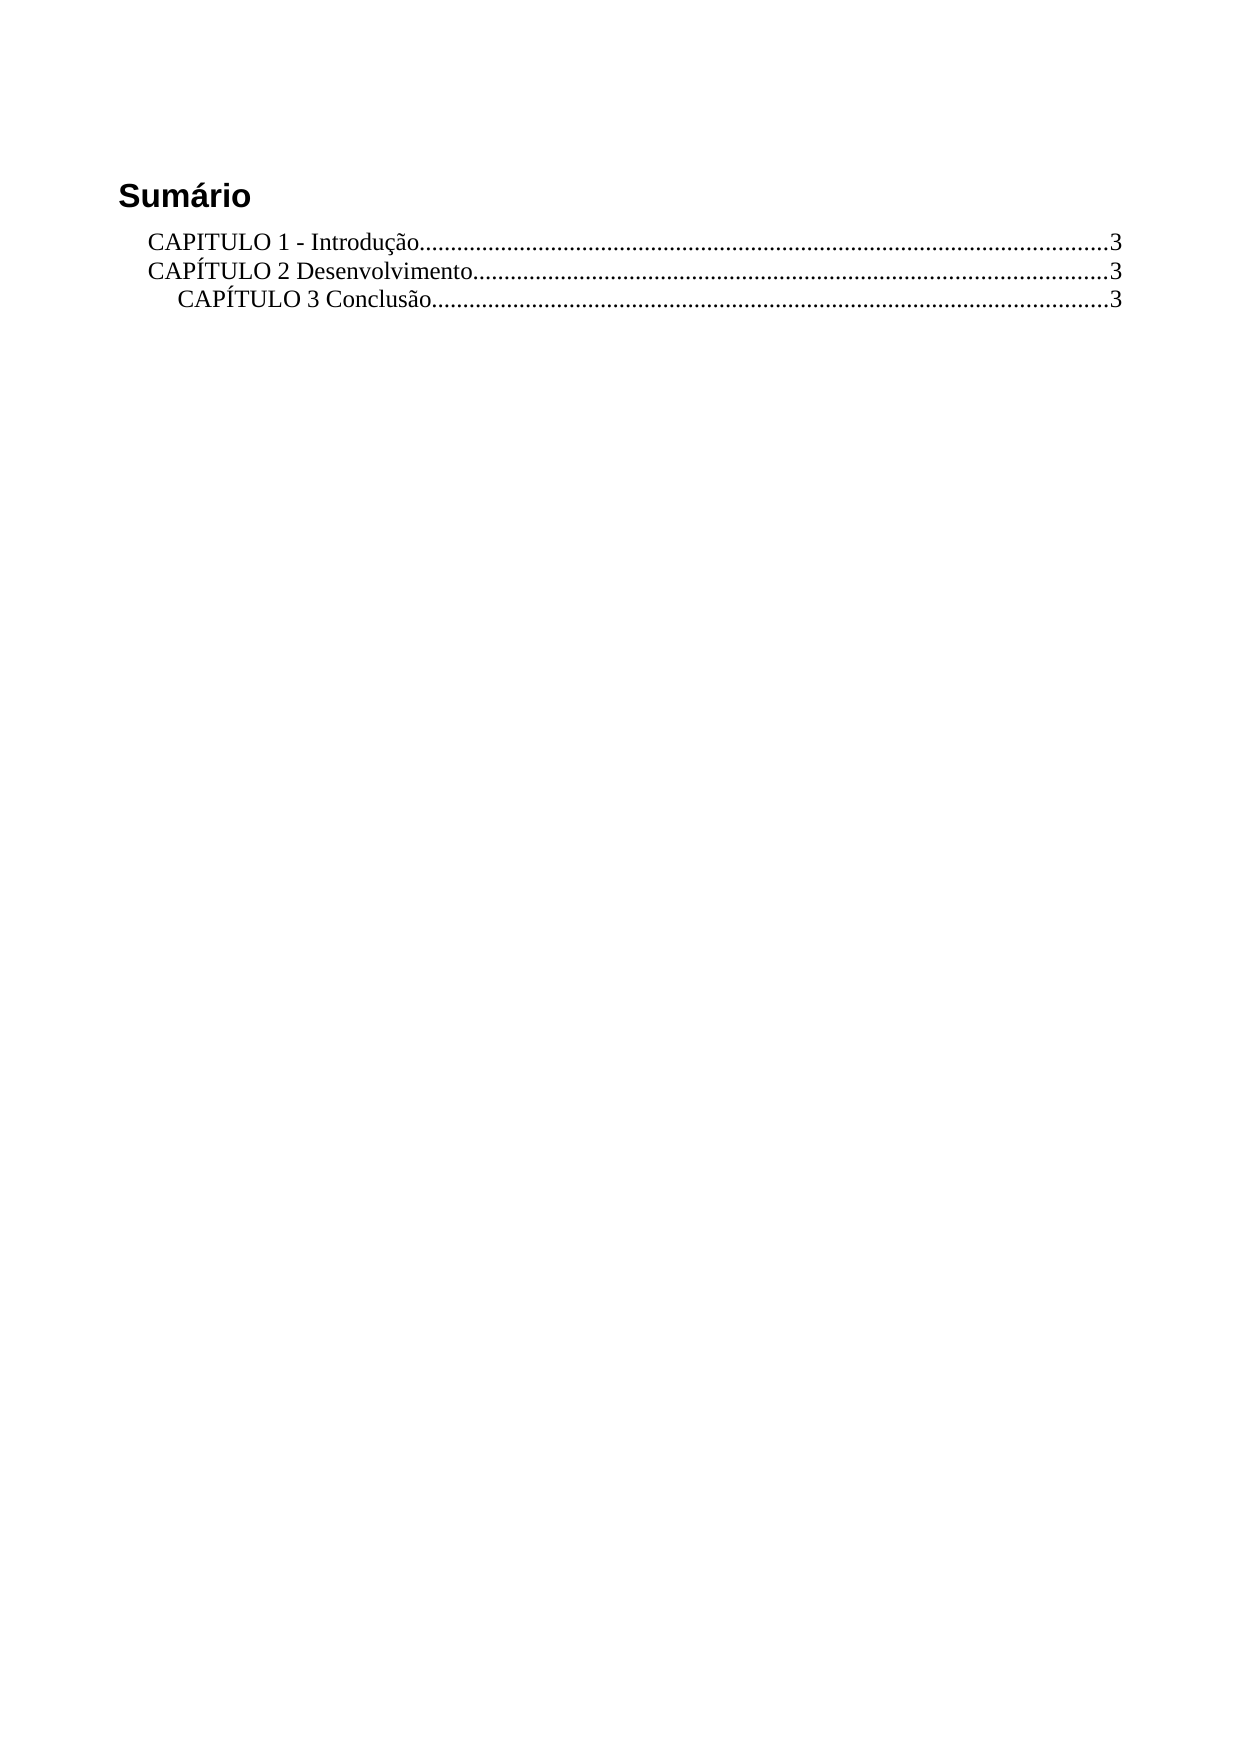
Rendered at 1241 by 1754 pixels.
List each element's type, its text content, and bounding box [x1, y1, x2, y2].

subtitle Sumário [118, 176, 1122, 214]
text CAPÍTULO 3 Conclusão 3 [177, 284, 1122, 313]
text CAPÍTULO 2 Desenvolvimento 3 [148, 256, 1122, 284]
text CAPITULO 1 - Introdução 3 [148, 227, 1122, 256]
